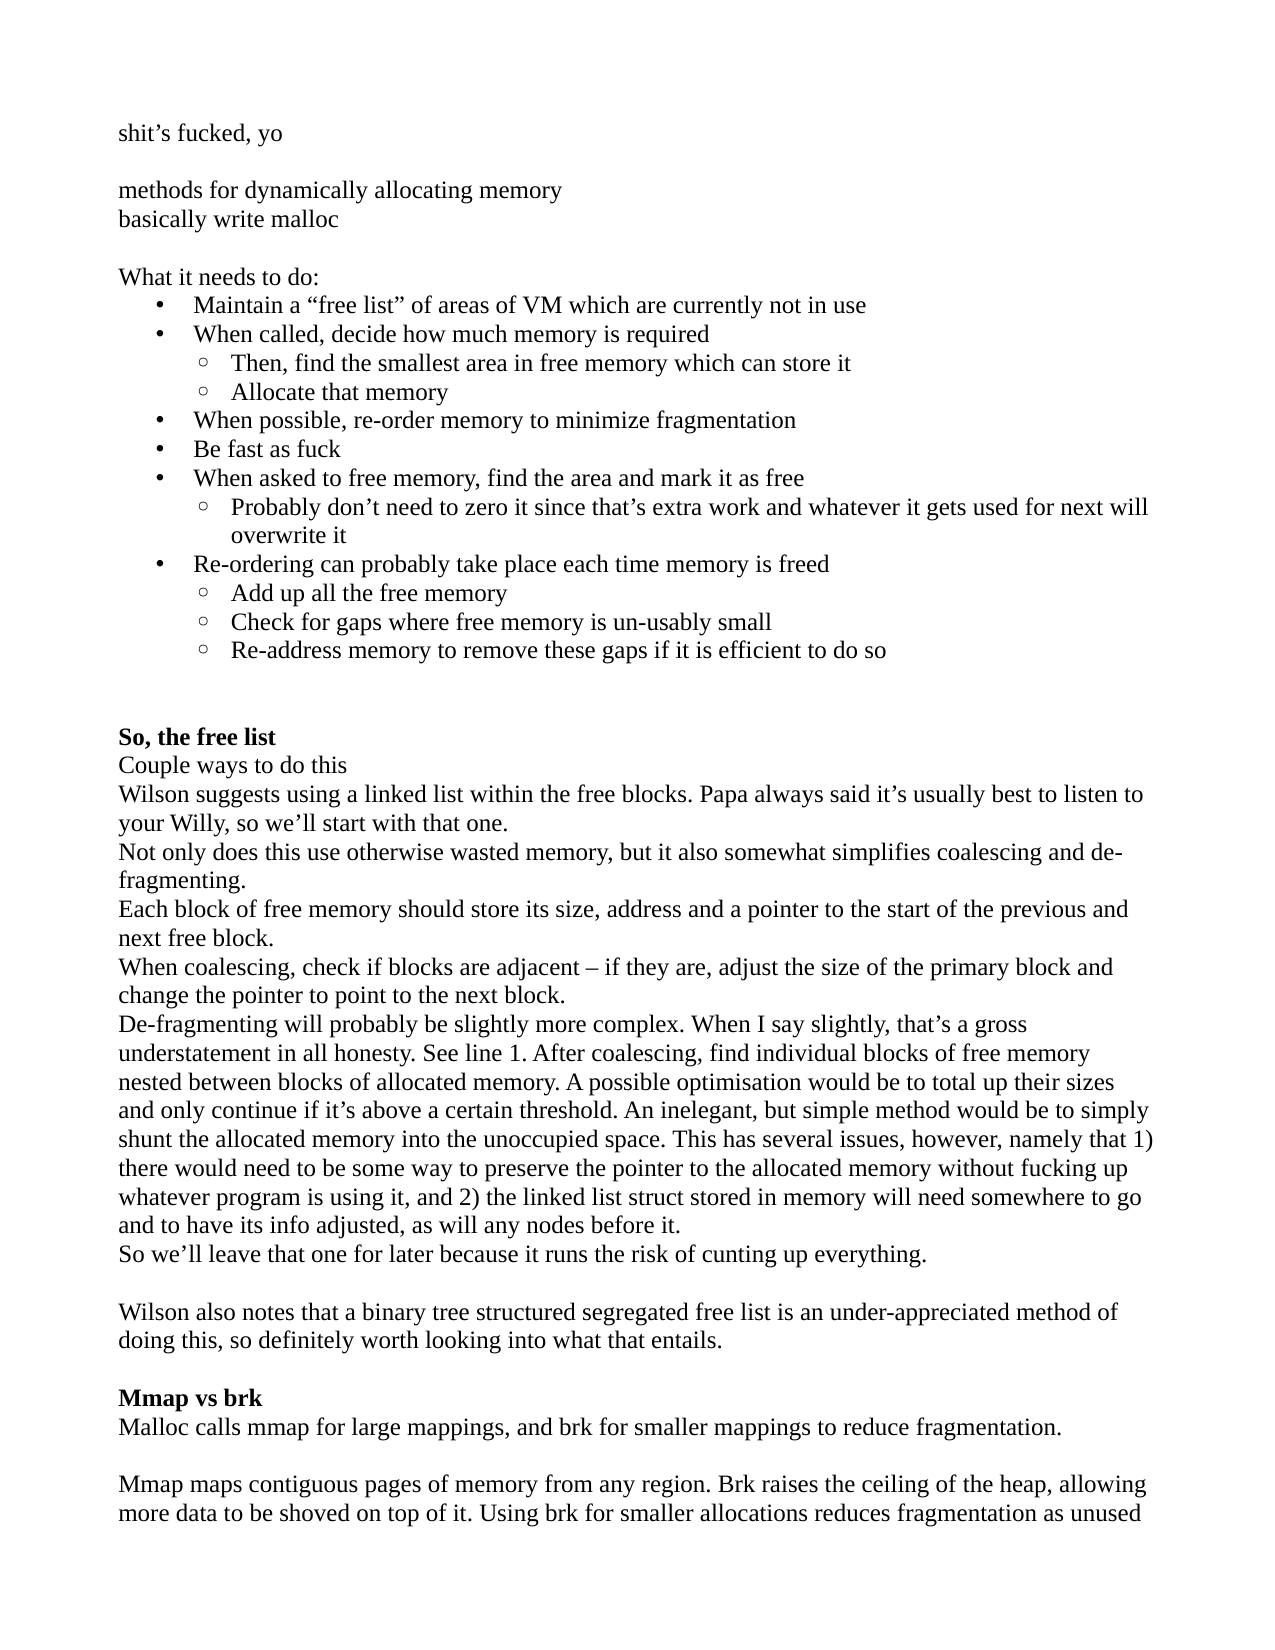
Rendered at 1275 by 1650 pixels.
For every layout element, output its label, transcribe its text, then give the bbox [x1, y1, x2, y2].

text shit’s fucked, yo [118, 118, 1157, 147]
text Wilson also notes that a binary tree structured segregated free list is an under-appreciated method of doing this, so definitely worth looking into what that entails. [118, 1297, 1157, 1354]
text So, the free list [118, 722, 1157, 751]
text Couple ways to do this [118, 751, 1157, 779]
list Be fast as fuck [156, 434, 1157, 463]
list When asked to free memory, find the area and mark it as free [156, 463, 1157, 492]
list When possible, re-order memory to minimize fragmentation [156, 406, 1157, 434]
text Not only does this use otherwise wasted memory, but it also somewhat simplifies coalescing and de-fragmenting. [118, 837, 1157, 894]
text De-fragmenting will probably be slightly more complex. When I say slightly, that’s a gross understatement in all honesty. See line 1. After coalescing, find individual blocks of free memory nested between blocks of allocated memory. A possible optimisation would be to total up their sizes and only continue if it’s above a certain threshold. An inelegant, but simple method would be to simply shunt the allocated memory into the unoccupied space. This has several issues, however, namely that 1) there would need to be some way to preserve the pointer to the allocated memory without fucking up whatever program is using it, and 2) the linked list struct stored in memory will need somewhere to go and to have its info adjusted, as will any nodes before it. [118, 1009, 1157, 1239]
list Probably don’t need to zero it since that’s extra work and whatever it gets used for next will overwrite it [193, 492, 1157, 549]
text When coalescing, check if blocks are adjacent – if they are, adjust the size of the primary block and change the pointer to point to the next block. [118, 952, 1157, 1009]
list Add up all the free memory [193, 578, 1157, 607]
list Check for gaps where free memory is un-usably small [193, 607, 1157, 636]
text Mmap vs brk [118, 1383, 1157, 1412]
list Then, find the smallest area in free memory which can store it [193, 348, 1157, 377]
text What it needs to do: [118, 262, 1157, 291]
text Malloc calls mmap for large mappings, and brk for smaller mappings to reduce fragmentation. [118, 1412, 1157, 1441]
list When called, decide how much memory is required [156, 319, 1157, 348]
list Re-address memory to remove these gaps if it is efficient to do so [193, 636, 1157, 664]
text Wilson suggests using a linked list within the free blocks. Papa always said it’s usually best to listen to your Willy, so we’ll start with that one. [118, 779, 1157, 837]
list Maintain a “free list” of areas of VM which are currently not in use [156, 291, 1157, 319]
list Re-ordering can probably take place each time memory is freed [156, 549, 1157, 578]
text basically write malloc [118, 204, 1157, 233]
text methods for dynamically allocating memory [118, 176, 1157, 204]
list Allocate that memory [193, 377, 1157, 406]
text Mmap maps contiguous pages of memory from any region. Brk raises the ceiling of the heap, allowing more data to be shoved on top of it. Using brk for smaller allocations reduces fragmentation as unused [118, 1469, 1157, 1527]
text Each block of free memory should store its size, address and a pointer to the start of the previous and next free block. [118, 894, 1157, 952]
text So we’ll leave that one for later because it runs the risk of cunting up everything. [118, 1239, 1157, 1268]
